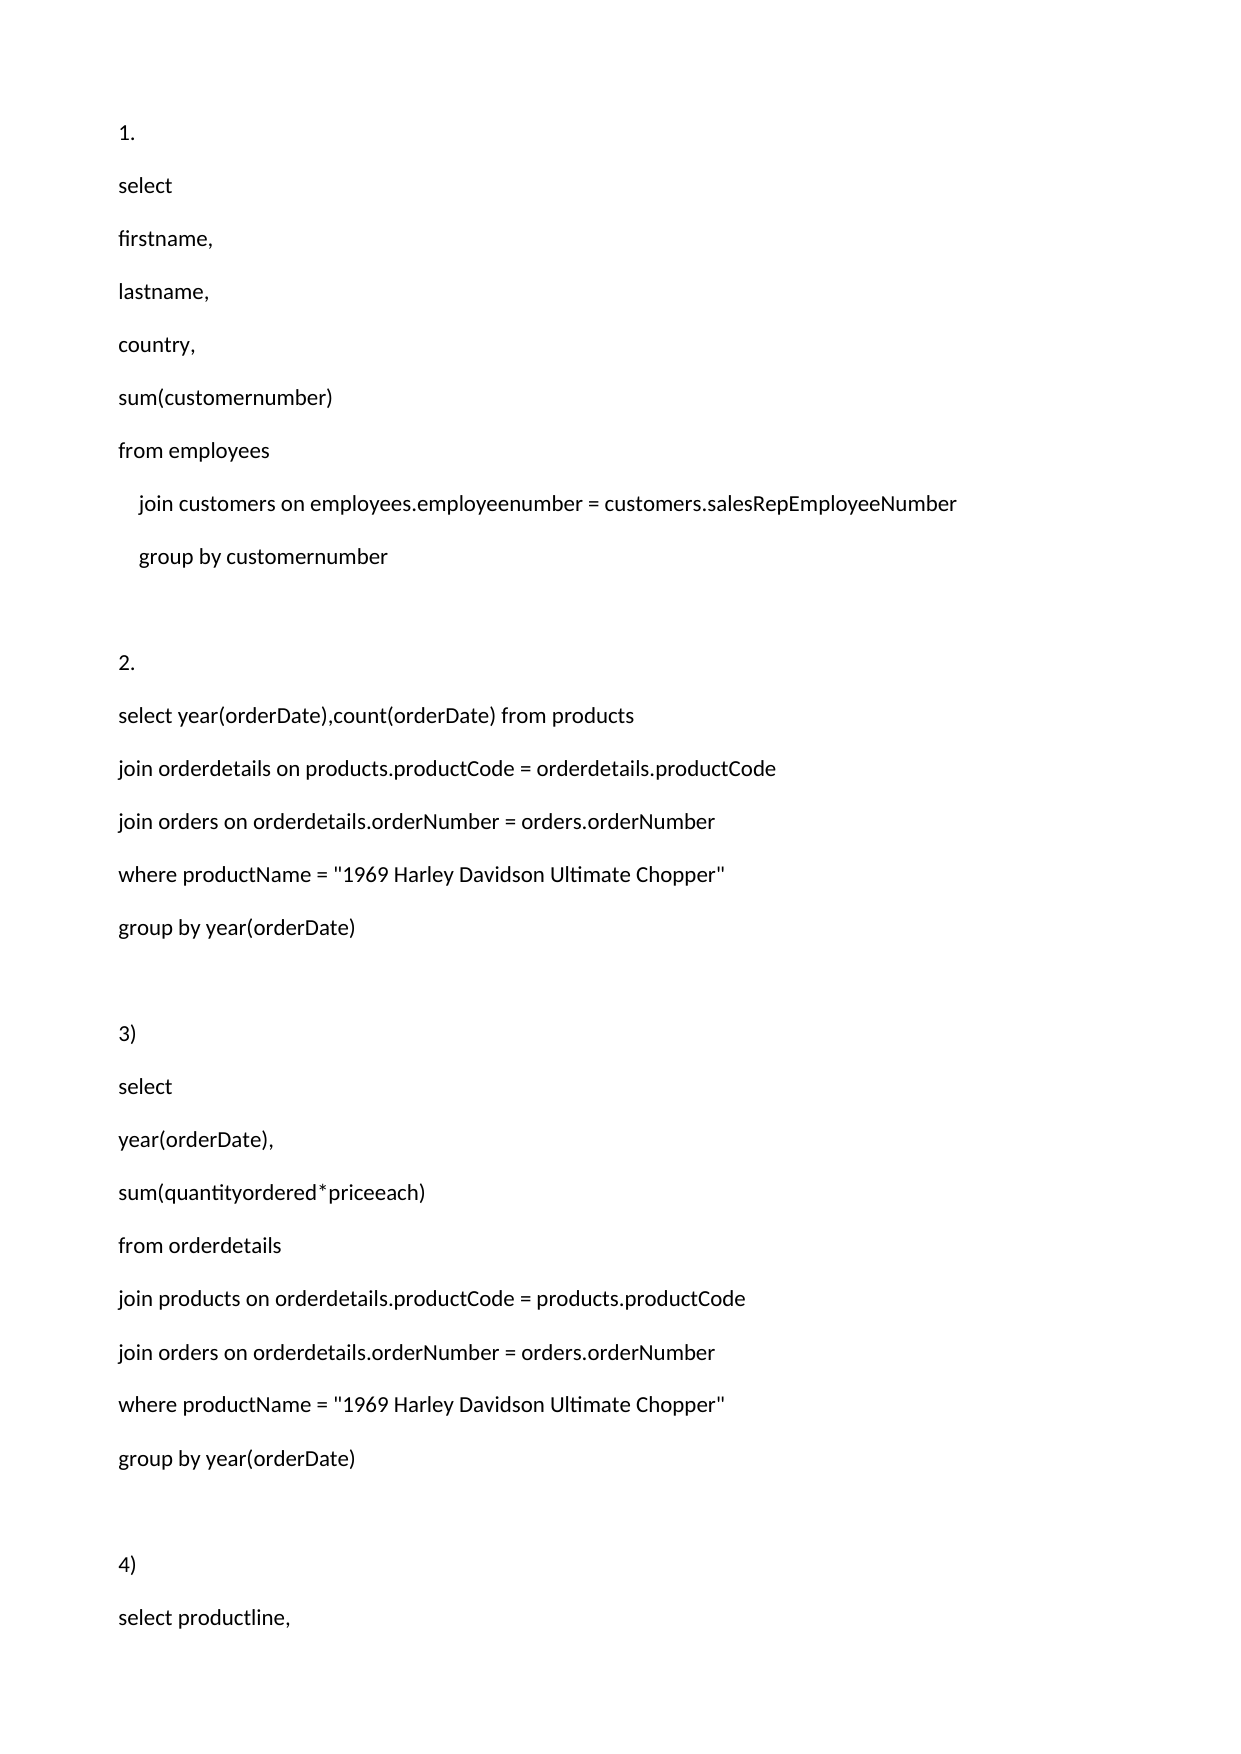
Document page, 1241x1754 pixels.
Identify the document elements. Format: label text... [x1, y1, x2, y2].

text group by year(orderDate) [118, 1444, 1122, 1472]
text join products on orderdetails.productCode = products.productCode [118, 1284, 1122, 1313]
text group by customernumber [118, 542, 1122, 570]
text sum(customernumber) [118, 383, 1122, 411]
text join customers on employees.employeenumber = customers.salesRepEmployeeNumber [118, 489, 1122, 517]
text where productName = "1969 Harley Davidson Ultimate Chopper" [118, 860, 1122, 888]
text select year(orderDate),count(orderDate) from products [118, 701, 1122, 729]
text join orders on orderdetails.orderNumber = orders.orderNumber [118, 807, 1122, 835]
text select [118, 171, 1122, 199]
text country, [118, 330, 1122, 358]
text year(orderDate), [118, 1126, 1122, 1153]
text from orderdetails [118, 1232, 1122, 1259]
text join orders on orderdetails.orderNumber = orders.orderNumber [118, 1338, 1122, 1366]
text from employees [118, 436, 1122, 464]
text select productline, [118, 1603, 1122, 1631]
text lastname, [118, 277, 1122, 305]
text 3) [118, 1019, 1122, 1047]
text 2. [118, 648, 1122, 676]
text where productName = "1969 Harley Davidson Ultimate Chopper" [118, 1391, 1122, 1419]
text firstname, [118, 224, 1122, 252]
text 1. [118, 118, 1122, 146]
text group by year(orderDate) [118, 913, 1122, 941]
text join orderdetails on products.productCode = orderdetails.productCode [118, 754, 1122, 782]
text sum(quantityordered*priceeach) [118, 1178, 1122, 1207]
text 4) [118, 1550, 1122, 1578]
text select [118, 1072, 1122, 1101]
